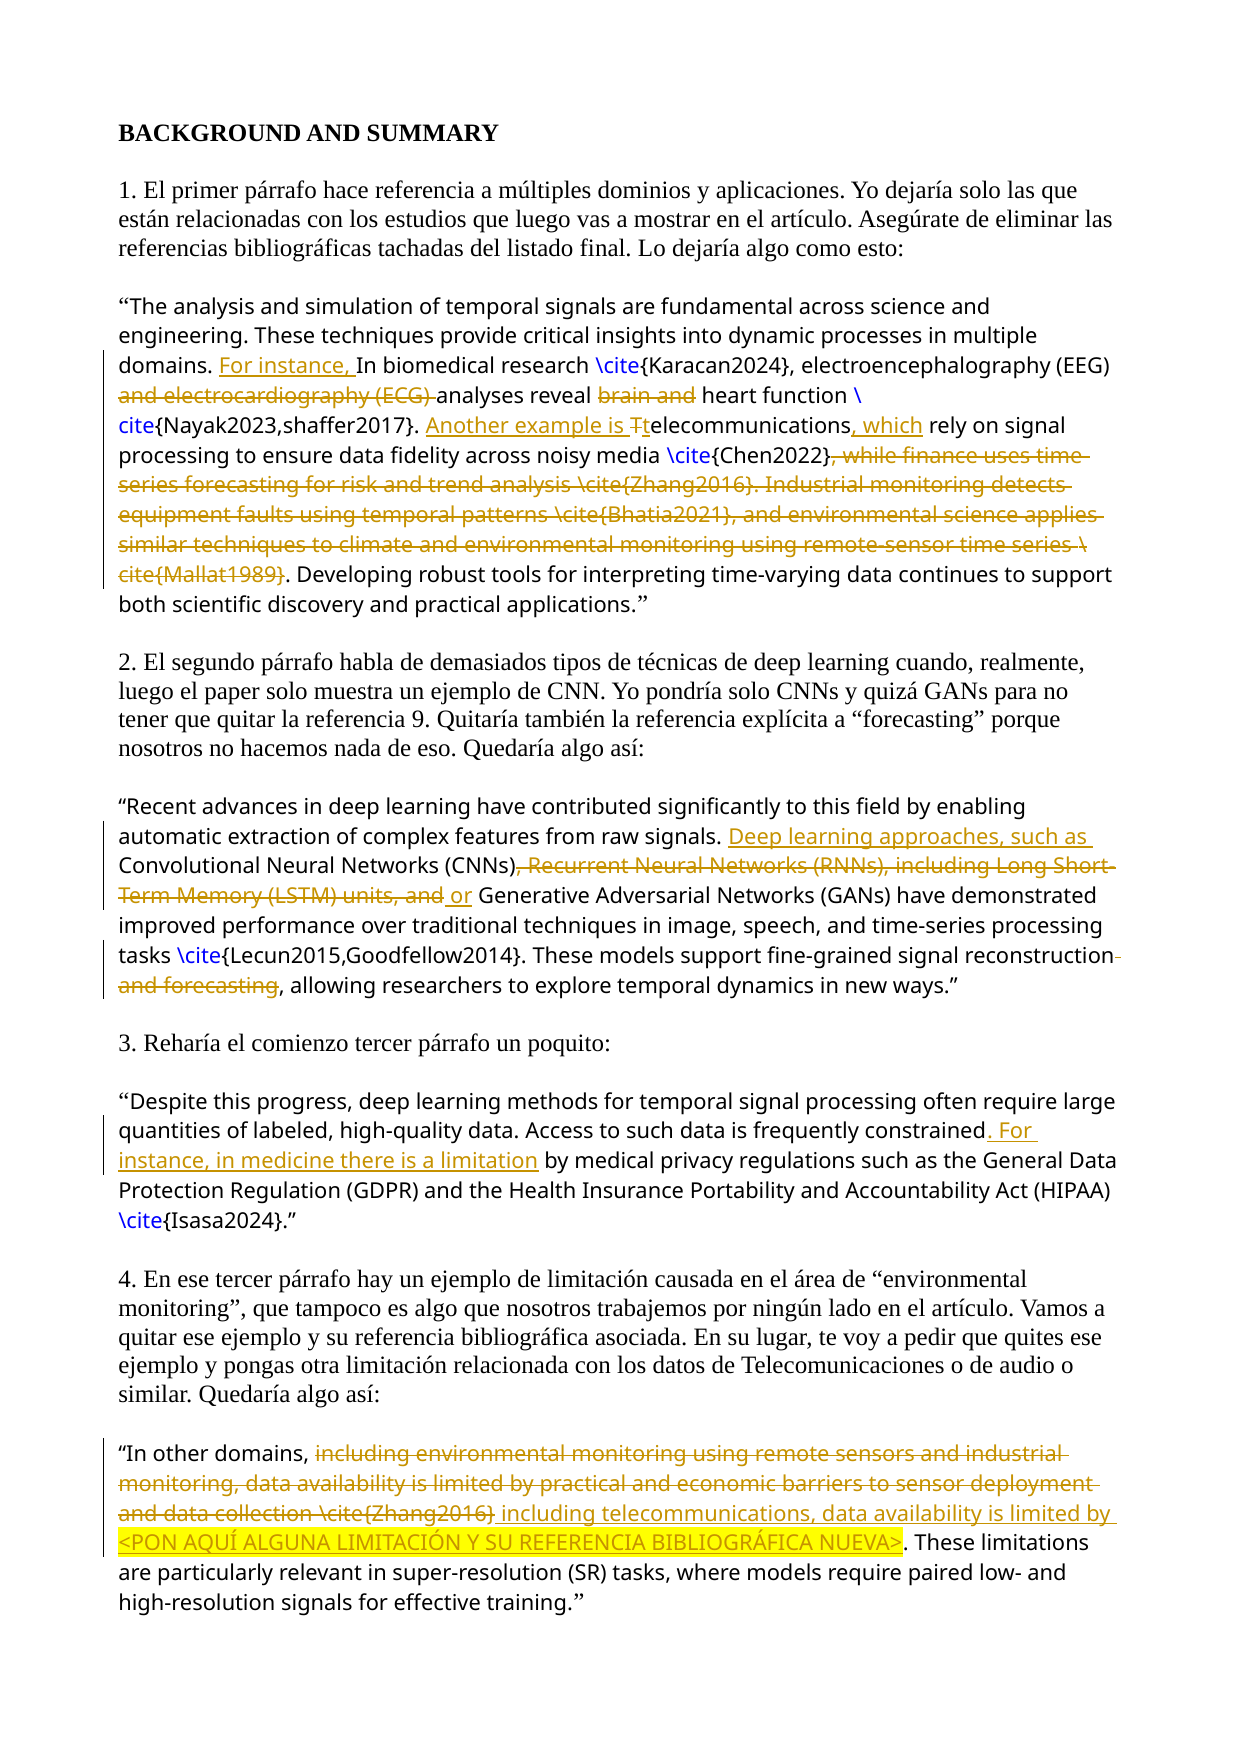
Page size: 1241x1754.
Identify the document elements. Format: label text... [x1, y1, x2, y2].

text 4. En ese tercer párrafo hay un ejemplo de limitación causada en el área de “environmental monitoring”, que tampoco es algo que nosotros trabajemos por ningún lado en el artículo. Vamos a quitar ese ejemplo y su referencia bibliográfica asociada. En su lugar, te voy a pedir que quites ese ejemplo y pongas otra limitación relacionada con los datos de Telecomunicaciones o de audio o similar. Quedaría algo así: [118, 1264, 1122, 1408]
text “Recent advances in deep learning have contributed significantly to this field by enabling automatic extraction of complex features from raw signals. Deep learning approaches, such as Convolutional Neural Networks (CNNs) or Generative Adversarial Networks (GANs) have demonstrated improved performance over traditional techniques in image, speech, and time-series processing tasks \cite{Lecun2015,Goodfellow2014}. These models support fine-grained signal reconstruction, allowing researchers to explore temporal dynamics in new ways.” [118, 791, 1122, 999]
text 1. El primer párrafo hace referencia a múltiples dominios y aplicaciones. Yo dejaría solo las que están relacionadas con los estudios que luego vas a mostrar en el artículo. Asegúrate de eliminar las referencias bibliográficas tachadas del listado final. Lo dejaría algo como esto: [118, 176, 1122, 262]
text 3. Reharía el comienzo tercer párrafo un poquito: [118, 1028, 1122, 1057]
text BACKGROUND AND SUMMARY [118, 118, 1122, 147]
text 2. El segundo párrafo habla de demasiados tipos de técnicas de deep learning cuando, realmente, luego el paper solo muestra un ejemplo de CNN. Yo pondría solo CNNs y quizá GANs para no tener que quitar la referencia 9. Quitaría también la referencia explícita a “forecasting” porque nosotros no hacemos nada de eso. Quedaría algo así: [118, 647, 1122, 762]
text “Despite this progress, deep learning methods for temporal signal processing often require large quantities of labeled, high-quality data. Access to such data is frequently constrained. For instance, in medicine there is a limitation by medical privacy regulations such as the General Data Protection Regulation (GDPR) and the Health Insurance Portability and Accountability Act (HIPAA) \cite{Isasa2024}.” [118, 1086, 1122, 1234]
text “The analysis and simulation of temporal signals are fundamental across science and engineering. These techniques provide critical insights into dynamic processes in multiple domains. For instance, In biomedical research \cite{Karacan2024}, electroencephalography (EEG) analyses reveal heart function \cite{Nayak2023,shaffer2017}. Another example is telecommunications, which rely on signal processing to ensure data fidelity across noisy media \cite{Chen2022}. Developing robust tools for interpreting time-varying data continues to support both scientific discovery and practical applications.” [118, 291, 1122, 618]
text “In other domains, including telecommunications, data availability is limited by <PON AQUÍ ALGUNA LIMITACIÓN Y SU REFERENCIA BIBLIOGRÁFICA NUEVA>. These limitations are particularly relevant in super-resolution (SR) tasks, where models require paired low- and high-resolution signals for effective training.” [118, 1438, 1122, 1617]
